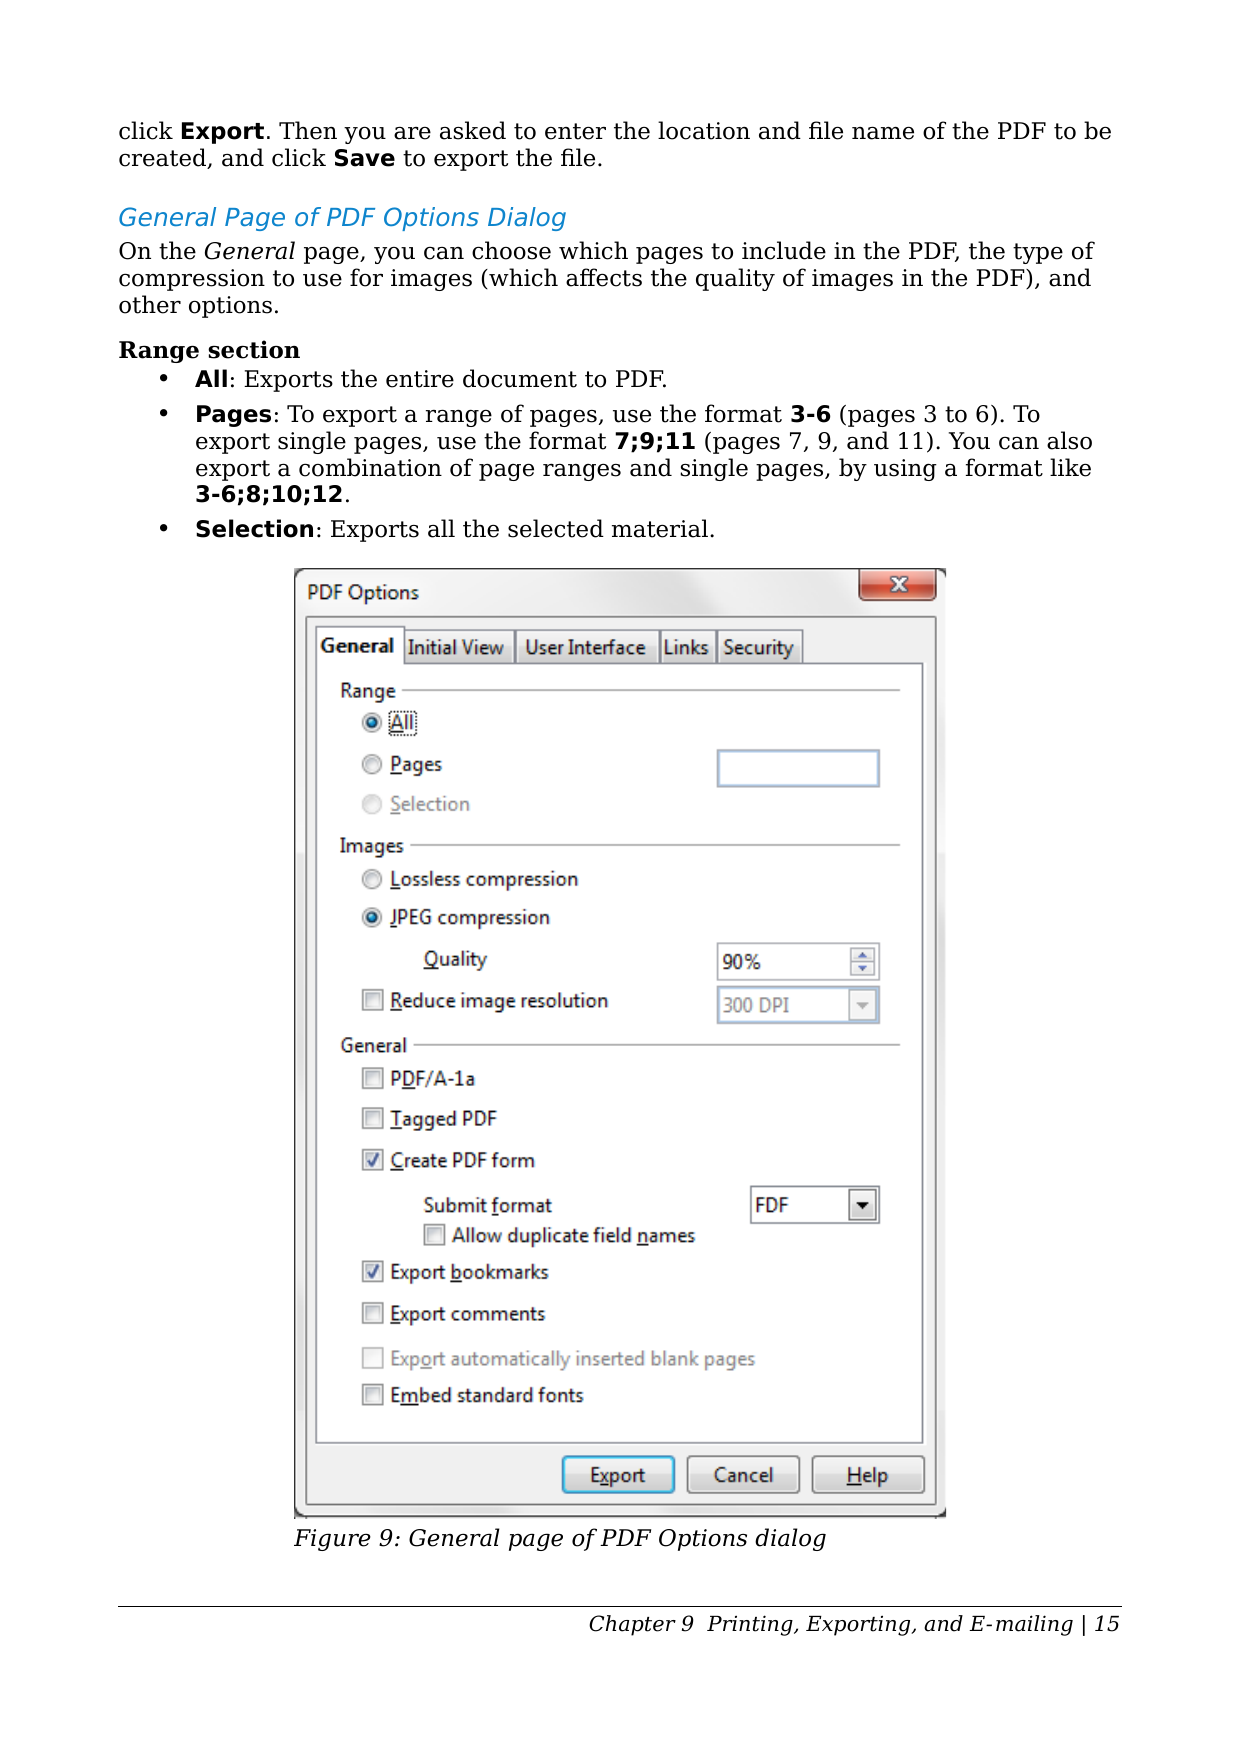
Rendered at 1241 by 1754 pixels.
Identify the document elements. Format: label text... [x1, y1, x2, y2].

list All: Exports the entire document to PDF. [156, 364, 1122, 393]
text Range section [118, 337, 1122, 364]
picture [294, 568, 947, 1519]
list Selection: Exports all the selected material. [156, 514, 1122, 544]
subtitle General Page of PDF Options Dialog [118, 203, 1122, 232]
list Pages: To export a range of pages, use the format 3-6 (pages 3 to 6). To export single pages, use the format 7;9;11 (pages 7, 9, and 11). You can also export a combination of page ranges and single pages, by using a format like 3-6;8;10;12. [156, 399, 1122, 508]
text Figure 9: General page of PDF Options dialog [294, 1525, 946, 1551]
text click Export. Then you are asked to enter the location and file name of the PDF to be created, and click Save to export the file. [118, 118, 1122, 171]
text On the General page, you can choose which pages to include in the PDF, the type of compression to use for images (which affects the quality of images in the PDF), and other options. [118, 238, 1122, 318]
